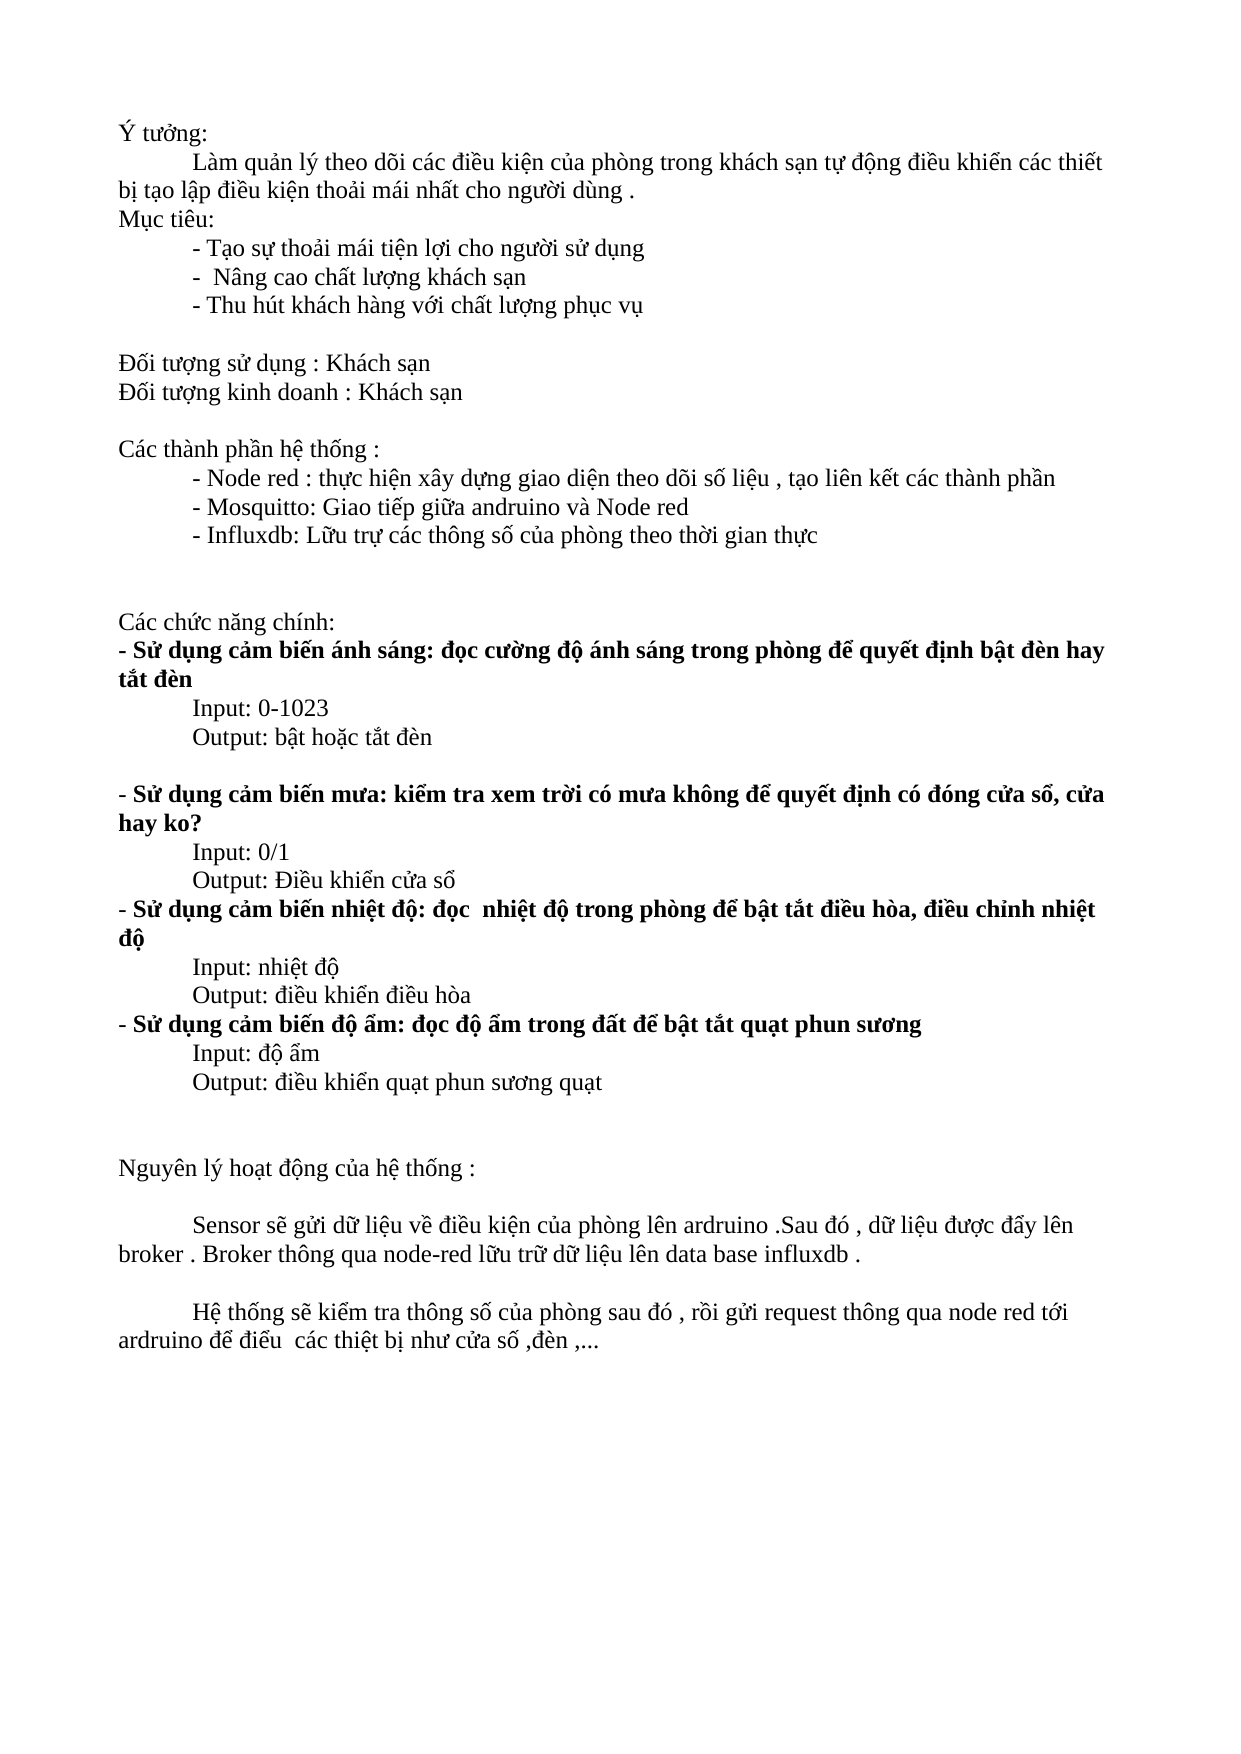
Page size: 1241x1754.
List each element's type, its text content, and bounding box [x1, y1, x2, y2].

text - Sử dụng cảm biến mưa: kiểm tra xem trời có mưa không để quyết định có đóng cửa sổ, cửa hay ko? [118, 779, 1122, 837]
text - Node red : thực hiện xây dựng giao diện theo dõi số liệu , tạo liên kết các thành phần [118, 463, 1122, 492]
text Output: Điều khiển cửa sổ [118, 866, 1122, 894]
text Sensor sẽ gửi dữ liệu về điều kiện của phòng lên ardruino .Sau đó , dữ liệu được đẩy lên broker . Broker thông qua node-red lữu trữ dữ liệu lên data base influxdb . [118, 1211, 1122, 1268]
text Mục tiêu: [118, 204, 1122, 233]
text - Sử dụng cảm biến nhiệt độ: đọc nhiệt độ trong phòng để bật tắt điều hòa, điều chỉnh nhiệt độ [118, 894, 1122, 952]
text Hệ thống sẽ kiểm tra thông số của phòng sau đó , rồi gửi request thông qua node red tới ardruino để điểu các thiệt bị như cửa số ,đèn ,... [118, 1297, 1122, 1354]
text Input: 0/1 [118, 837, 1122, 866]
text Output: điều khiển điều hòa [118, 981, 1122, 1009]
text Output: điều khiển quạt phun sương quạt [118, 1067, 1122, 1096]
text Output: bật hoặc tắt đèn [118, 722, 1122, 751]
text Các thành phần hệ thống : [118, 434, 1122, 463]
text Làm quản lý theo dõi các điều kiện của phòng trong khách sạn tự động điều khiển các thiết bị tạo lập điều kiện thoải mái nhất cho người dùng . [118, 147, 1122, 204]
text Ý tưởng: [118, 118, 1122, 147]
text Đối tượng kinh doanh : Khách sạn [118, 377, 1122, 406]
text Input: độ ẩm [118, 1038, 1122, 1067]
text - Mosquitto: Giao tiếp giữa andruino và Node red - Influxdb: Lữu trự các thông số của phòng theo thời gian thực [118, 492, 1122, 549]
text - Tạo sự thoải mái tiện lợi cho người sử dụng [118, 233, 1122, 262]
text Nguyên lý hoạt động của hệ thống : [118, 1153, 1122, 1182]
text Đối tượng sử dụng : Khách sạn [118, 348, 1122, 377]
text - Sử dụng cảm biến độ ẩm: đọc độ ẩm trong đất để bật tắt quạt phun sương [118, 1009, 1122, 1038]
text Các chức năng chính: [118, 607, 1122, 636]
text - Nâng cao chất lượng khách sạn - Thu hút khách hàng với chất lượng phục vụ [118, 262, 1122, 319]
text Input: nhiệt độ [118, 952, 1122, 981]
text - Sử dụng cảm biến ánh sáng: đọc cường độ ánh sáng trong phòng để quyết định bật đèn hay tắt đèn [118, 636, 1122, 693]
text Input: 0-1023 [118, 693, 1122, 722]
